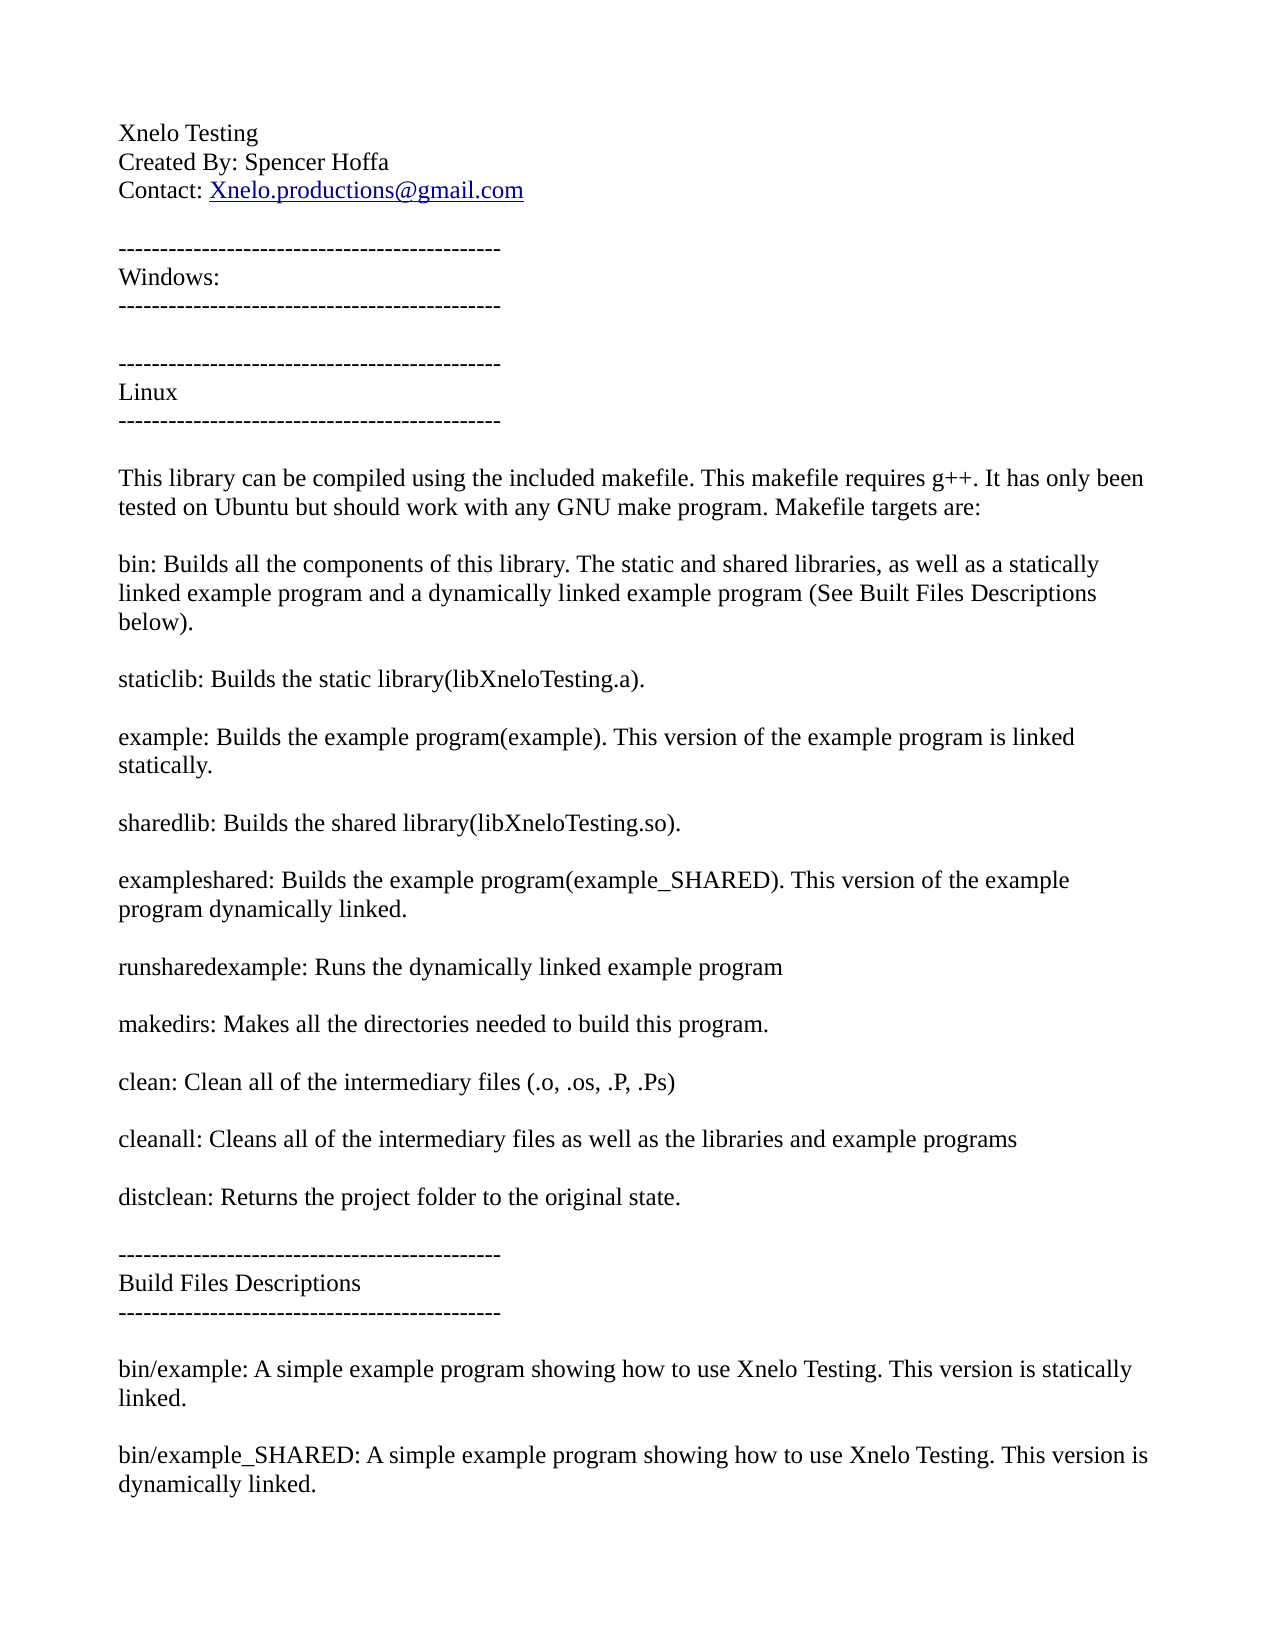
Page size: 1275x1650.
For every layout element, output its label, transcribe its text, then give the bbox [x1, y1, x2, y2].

text bin/example: A simple example program showing how to use Xnelo Testing. This version is statically linked. [118, 1354, 1157, 1412]
text Contact: Xnelo.productions@gmail.com [118, 176, 1157, 204]
text sharedlib: Builds the shared library(libXneloTesting.so). [118, 808, 1157, 837]
text example: Builds the example program(example). This version of the example program is linked statically. [118, 722, 1157, 779]
text ---------------------------------------------- [118, 1297, 1157, 1326]
text bin: Builds all the components of this library. The static and shared libraries, as well as a statically linked example program and a dynamically linked example program (See Built Files Descriptions below). [118, 549, 1157, 636]
text clean: Clean all of the intermediary files (.o, .os, .P, .Ps) [118, 1067, 1157, 1096]
text bin/example_SHARED: A simple example program showing how to use Xnelo Testing. This version is dynamically linked. [118, 1441, 1157, 1498]
text ---------------------------------------------- [118, 291, 1157, 319]
text Build Files Descriptions [118, 1268, 1157, 1297]
text Created By: Spencer Hoffa [118, 147, 1157, 176]
text This library can be compiled using the included makefile. This makefile requires g++. It has only been tested on Ubuntu but should work with any GNU make program. Makefile targets are: [118, 463, 1157, 521]
text cleanall: Cleans all of the intermediary files as well as the libraries and example programs [118, 1124, 1157, 1153]
text runsharedexample: Runs the dynamically linked example program [118, 952, 1157, 981]
text ---------------------------------------------- [118, 233, 1157, 262]
text Windows: [118, 262, 1157, 291]
text ---------------------------------------------- [118, 348, 1157, 377]
text Xnelo Testing [118, 118, 1157, 147]
text exampleshared: Builds the example program(example_SHARED). This version of the example program dynamically linked. [118, 866, 1157, 923]
text distclean: Returns the project folder to the original state. [118, 1182, 1157, 1211]
text ---------------------------------------------- [118, 1239, 1157, 1268]
text ---------------------------------------------- [118, 406, 1157, 434]
text staticlib: Builds the static library(libXneloTesting.a). [118, 664, 1157, 693]
text Linux [118, 377, 1157, 406]
text makedirs: Makes all the directories needed to build this program. [118, 1009, 1157, 1038]
